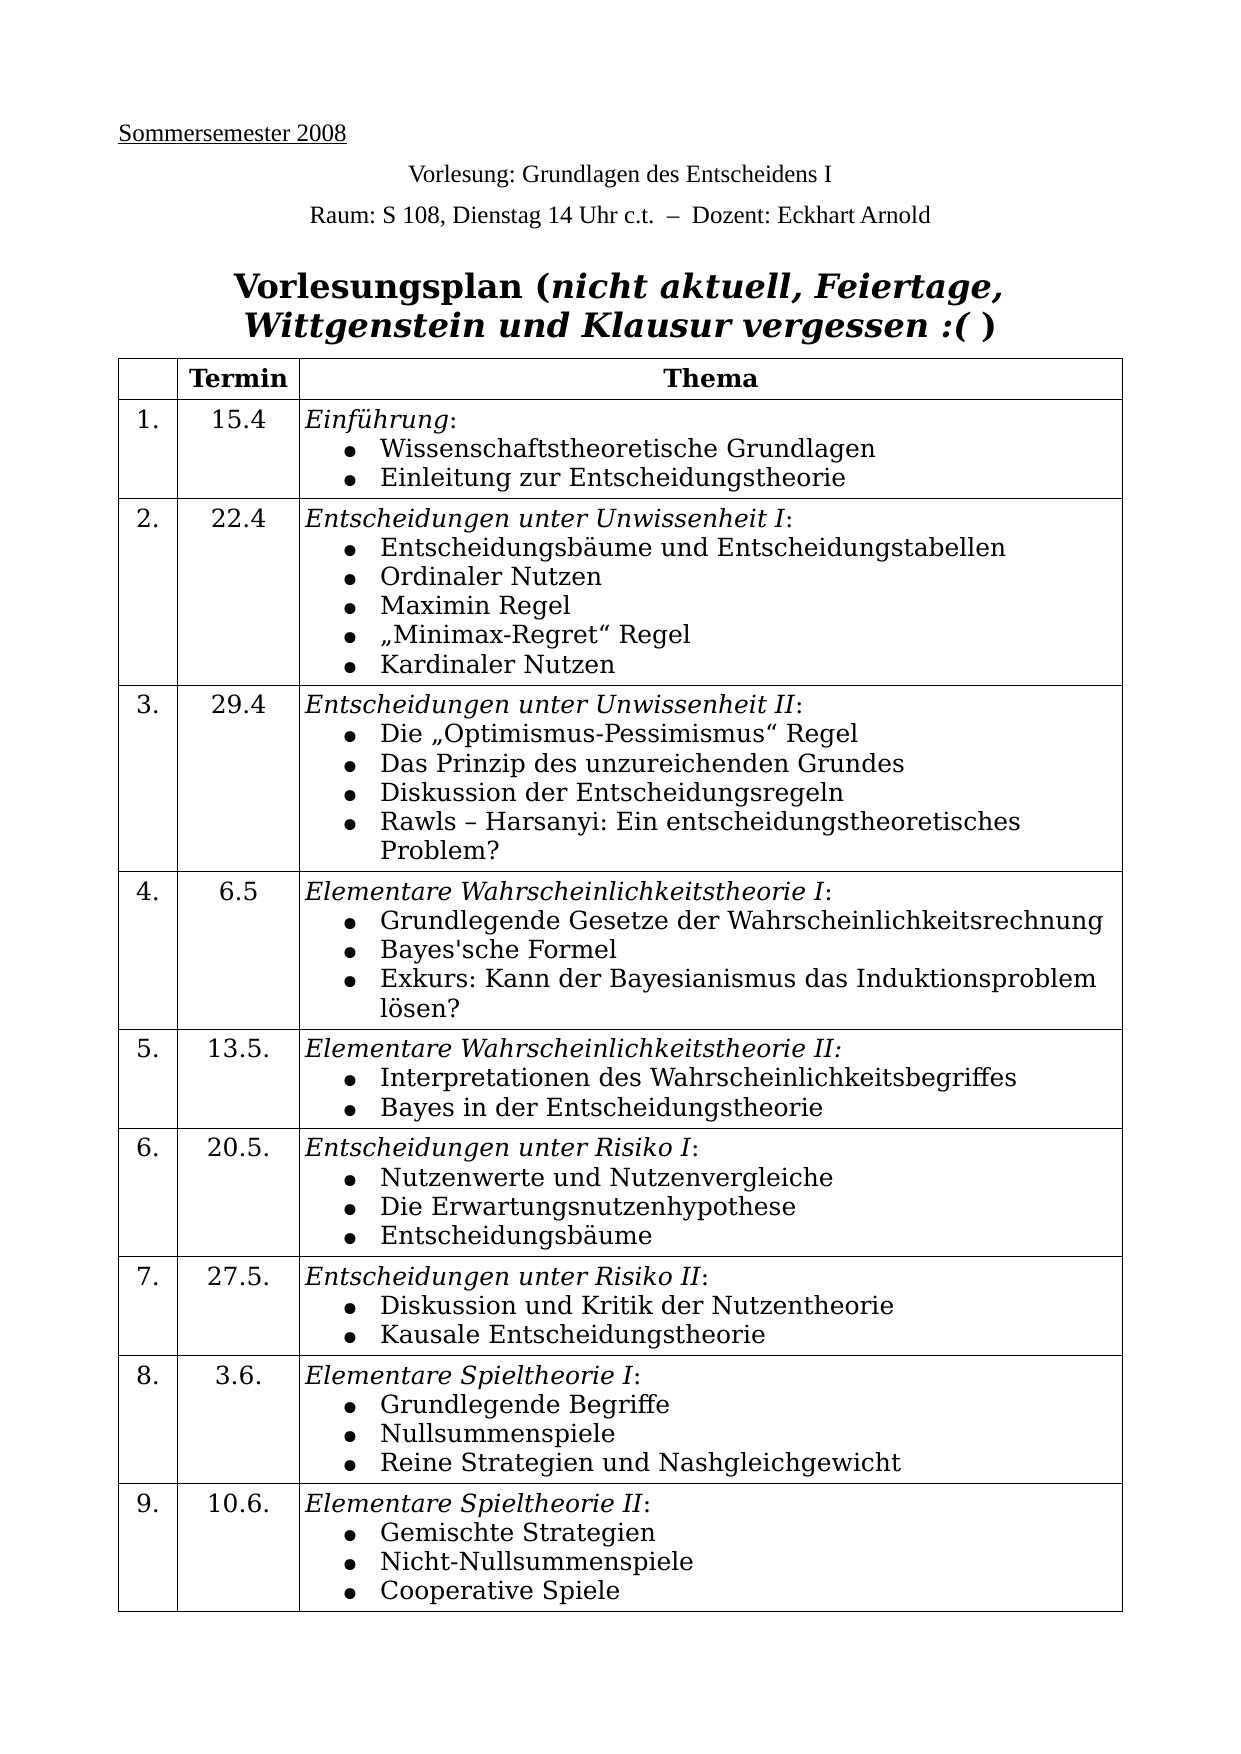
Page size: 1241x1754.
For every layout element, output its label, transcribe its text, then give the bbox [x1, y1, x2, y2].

table_cell 1. [119, 400, 177, 498]
table_cell 8. [119, 1356, 177, 1483]
text Sommersemester 2008 [118, 118, 1122, 147]
table_cell 15.4 [178, 400, 299, 498]
table_cell 9. [119, 1484, 177, 1611]
table_header Thema [300, 359, 1122, 399]
subtitle Vorlesungsplan (nicht aktuell, Feiertage, Wittgenstein und Klausur vergessen :( ) [118, 267, 1122, 346]
table_header [119, 359, 177, 399]
table_cell Entscheidungen unter Risiko II: Diskussion und Kritik der Nutzentheorie Kausale Entscheidungstheorie [300, 1257, 1122, 1355]
text Raum: S 108, Dienstag 14 Uhr c.t. – Dozent: Eckhart Arnold [118, 201, 1122, 229]
table_cell 4. [119, 872, 177, 1029]
table_cell 29.4 [178, 686, 299, 871]
table_cell 27.5. [178, 1257, 299, 1355]
table_cell 10.6. [178, 1484, 299, 1611]
table_cell 6.5 [178, 872, 299, 1029]
table_cell Einführung: Wissenschaftstheoretische Grundlagen Einleitung zur Entscheidungstheorie [300, 400, 1122, 498]
table_cell 20.5. [178, 1129, 299, 1256]
text Vorlesung: Grundlagen des Entscheidens I [118, 159, 1122, 188]
table_cell Entscheidungen unter Unwissenheit I: Entscheidungsbäume und Entscheidungstabellen Ordinaler Nutzen Maximin Regel „Minimax-Regret“ Regel Kardinaler Nutzen [300, 499, 1122, 685]
table_cell 3. [119, 686, 177, 871]
table_cell 5. [119, 1030, 177, 1128]
table_cell 13.5. [178, 1030, 299, 1128]
table_cell 7. [119, 1257, 177, 1355]
table_header Termin [178, 359, 299, 399]
table_cell Elementare Spieltheorie II: Gemischte Strategien Nicht-Nullsummenspiele Cooperative Spiele [300, 1484, 1122, 1611]
table_cell Elementare Wahrscheinlichkeitstheorie II: Interpretationen des Wahrscheinlichkeitsbegriffes Bayes in der Entscheidungstheorie [300, 1030, 1122, 1128]
table_cell 2. [119, 499, 177, 685]
table_cell 22.4 [178, 499, 299, 685]
table_cell 6. [119, 1129, 177, 1256]
table_cell Elementare Spieltheorie I: Grundlegende Begriffe Nullsummenspiele Reine Strategien und Nashgleichgewicht [300, 1356, 1122, 1483]
table_cell Entscheidungen unter Risiko I: Nutzenwerte und Nutzenvergleiche Die Erwartungsnutzenhypothese Entscheidungsbäume [300, 1129, 1122, 1256]
table_cell Entscheidungen unter Unwissenheit II: Die „Optimismus-Pessimismus“ Regel Das Prinzip des unzureichenden Grundes Diskussion der Entscheidungsregeln Rawls – Harsanyi: Ein entscheidungstheoretisches Problem? [300, 686, 1122, 871]
table_cell Elementare Wahrscheinlichkeitstheorie I: Grundlegende Gesetze der Wahrscheinlichkeitsrechnung Bayes'sche Formel Exkurs: Kann der Bayesianismus das Induktionsproblem lösen? [300, 872, 1122, 1029]
table_cell 3.6. [178, 1356, 299, 1483]
